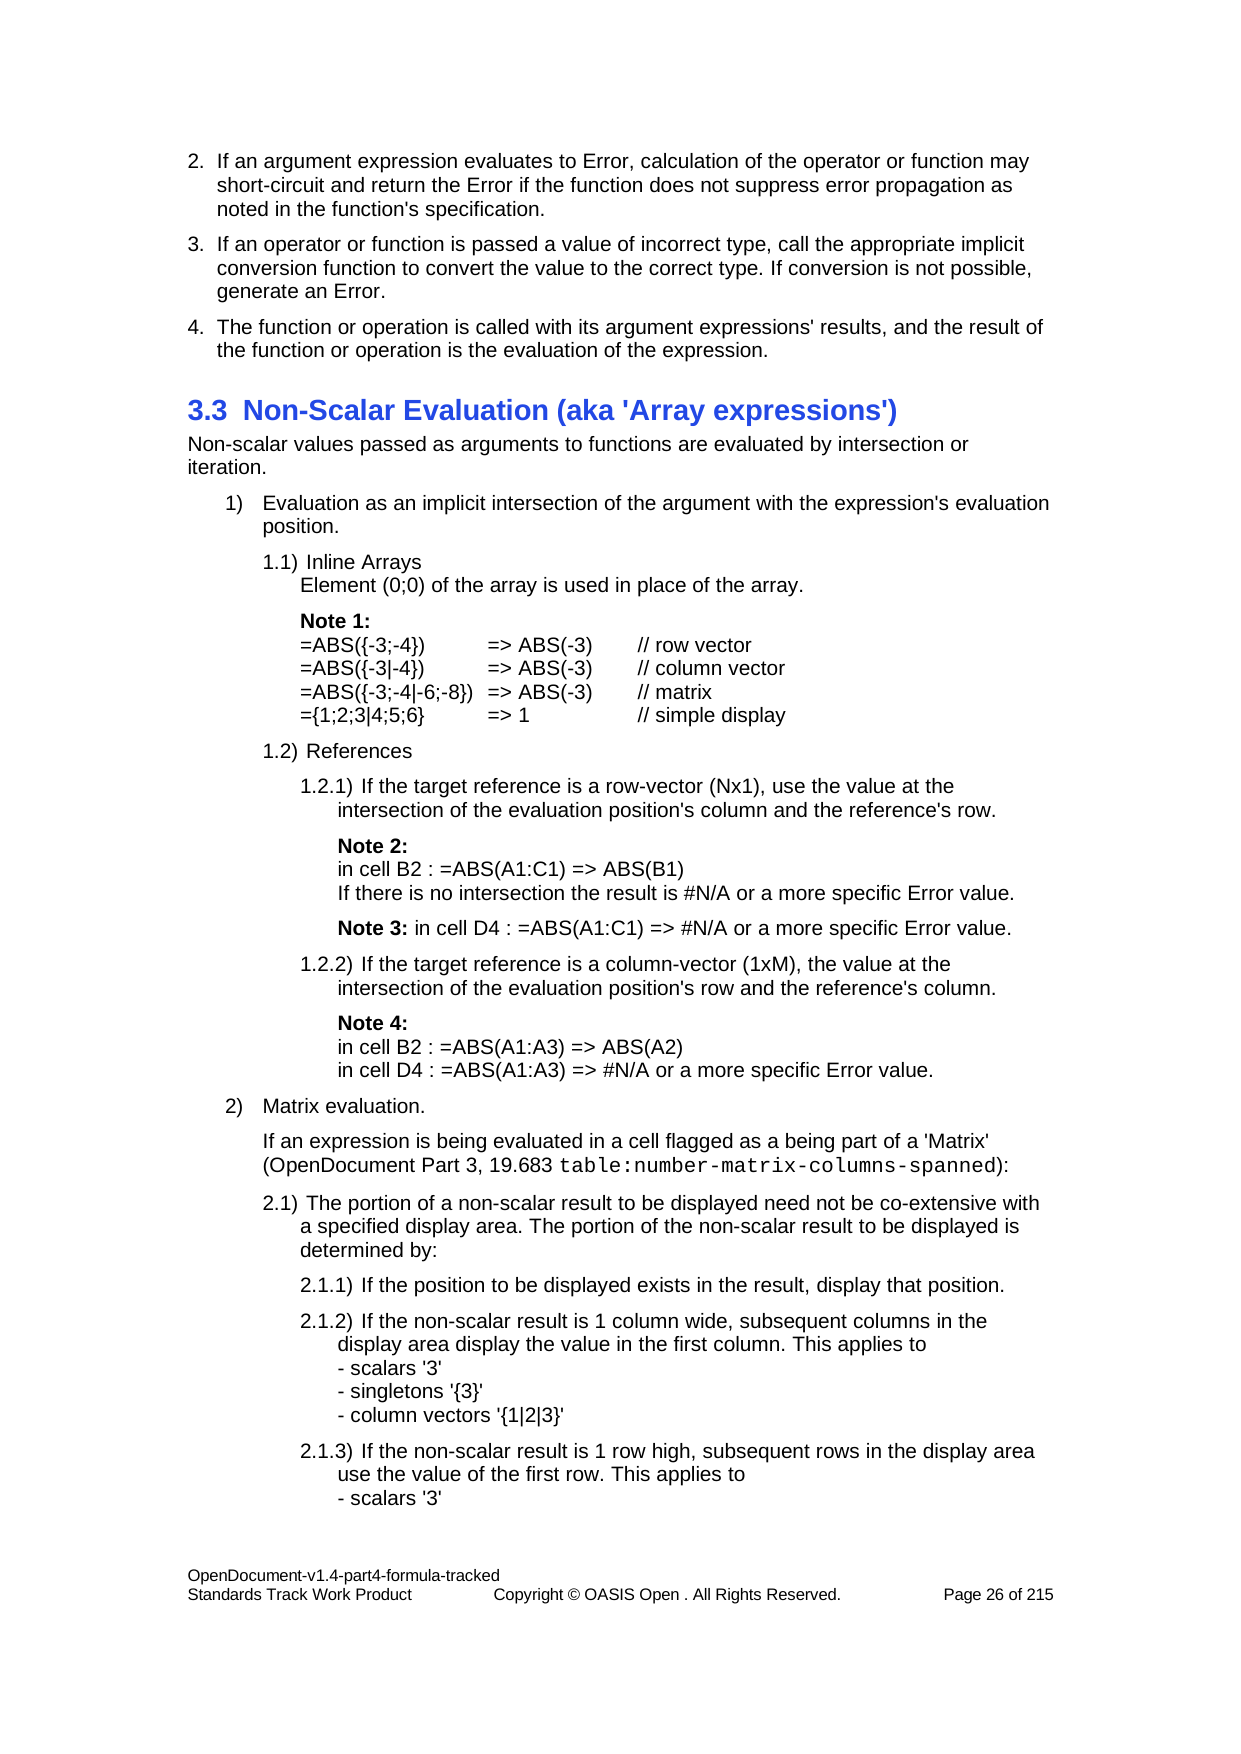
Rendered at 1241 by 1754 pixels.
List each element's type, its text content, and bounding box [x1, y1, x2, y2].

text Non-scalar values passed as arguments to functions are evaluated by intersection or iteration. [187, 432, 1053, 479]
list If an argument expression evaluates to Error, calculation of the operator or function may short-circuit and return the Error if the function does not suppress error propagation as noted in the function's specification. [187, 150, 1053, 221]
list Note 2: in cell B2 : =ABS(A1:C1) => ABS(B1) If there is no intersection the result is #N/A or a more specific Error value. [300, 834, 1053, 905]
list Note 1: =ABS({-3;-4}) => ABS(-3) // row vector =ABS({-3|-4}) => ABS(-3) // column vector =ABS({-3;-4|-6;-8}) => ABS(-3) // matrix ={1;2;3|4;5;6} => 1 // simple display [262, 609, 1053, 727]
list If the non-scalar result is 1 row high, subsequent rows in the display area use the value of the first row. This applies to - scalars '3' [300, 1439, 1053, 1510]
list If the target reference is a row-vector (Nx1), use the value at the intersection of the evaluation position's column and the reference's row. [300, 775, 1053, 822]
list The portion of a non-scalar result to be displayed need not be co-extensive with a specified display area. The portion of the non-scalar result to be displayed is determined by: [262, 1191, 1053, 1262]
list If the position to be displayed exists in the result, display that position. [300, 1274, 1053, 1297]
list Inline Arrays Element (0;0) of the array is used in place of the array. [262, 550, 1053, 597]
list If the non-scalar result is 1 column wide, subsequent columns in the display area display the value in the first column. This applies to - scalars '3' - singletons '{3}' - column vectors '{1|2|3}' [300, 1309, 1053, 1427]
list If the target reference is a column-vector (1xM), the value at the intersection of the evaluation position's row and the reference's column. [300, 952, 1053, 999]
subtitle Non-Scalar Evaluation (aka 'Array expressions') [187, 393, 1053, 426]
list Matrix evaluation. [225, 1094, 1053, 1118]
list If an expression is being evaluated in a cell flagged as a being part of a 'Matrix' (OpenDocument Part 3, 19.683 table:number-matrix-columns-spanned): [225, 1130, 1053, 1179]
list References [262, 739, 1053, 763]
list If an operator or function is passed a value of incorrect type, call the appropriate implicit conversion function to convert the value to the correct type. If conversion is not possible, generate an Error. [187, 233, 1053, 303]
list Evaluation as an implicit intersection of the argument with the expression's evaluation position. [225, 491, 1053, 538]
list Note 4: in cell B2 : =ABS(A1:A3) => ABS(A2) in cell D4 : =ABS(A1:A3) => #N/A or a more specific Error value. [300, 1012, 1053, 1082]
list Note 3: in cell D4 : =ABS(A1:C1) => #N/A or a more specific Error value. [300, 917, 1053, 940]
list The function or operation is called with its argument expressions' results, and the result of the function or operation is the evaluation of the expression. [187, 315, 1053, 362]
